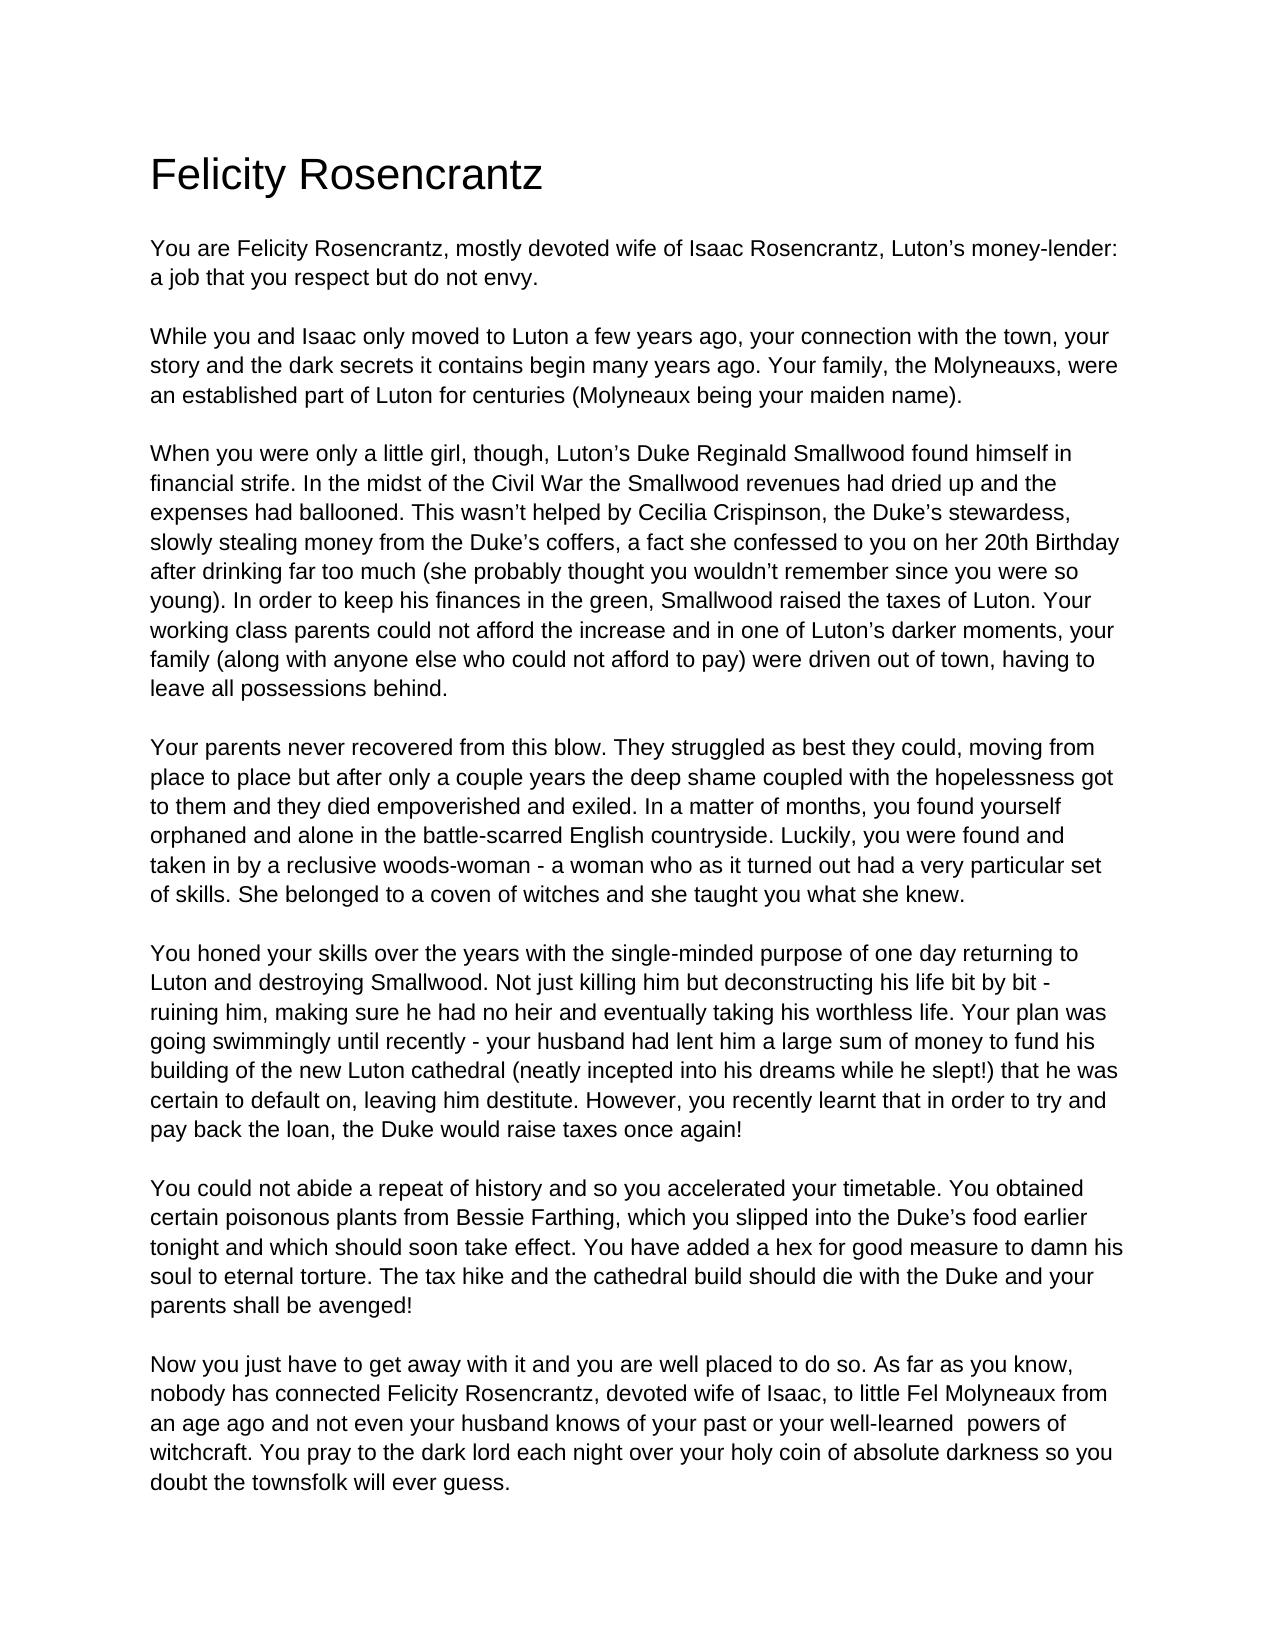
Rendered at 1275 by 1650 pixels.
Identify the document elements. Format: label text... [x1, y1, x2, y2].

text When you were only a little girl, though, Luton’s Duke Reginald Smallwood found himself in financial strife. In the midst of the Civil War the Smallwood revenues had dried up and the expenses had ballooned. This wasn’t helped by Cecilia Crispinson, the Duke’s stewardess, slowly stealing money from the Duke’s coffers, a fact she confessed to you on her 20th Birthday after drinking far too much (she probably thought you wouldn’t remember since you were so young). In order to keep his finances in the green, Smallwood raised the taxes of Luton. Your working class parents could not afford the increase and in one of Luton’s darker moments, your family (along with anyone else who could not afford to pay) were driven out of town, having to leave all possessions behind. [150, 441, 1125, 702]
text You could not abide a repeat of history and so you accelerated your timetable. You obtained certain poisonous plants from Bessie Farthing, which you slipped into the Duke’s food earlier tonight and which should soon take effect. You have added a hex for good measure to damn his soul to eternal torture. The tax hike and the cathedral build should die with the Duke and your parents shall be avenged! [150, 1176, 1125, 1319]
text Your parents never recovered from this blow. They struggled as best they could, moving from place to place but after only a couple years the deep shame coupled with the hopelessness got to them and they died empoverished and exiled. In a matter of months, you found yourself orphaned and alone in the battle-scarred English countryside. Luckily, you were found and taken in by a reclusive woods-woman - a woman who as it turned out had a very particular set of skills. She belonged to a coven of witches and she taught you what she knew. [150, 735, 1125, 907]
text While you and Isaac only moved to Luton a few years ago, your connection with the town, your story and the dark secrets it contains begin many years ago. Your family, the Molyneauxs, were an established part of Luton for centuries (Molyneaux being your maiden name). [150, 324, 1125, 408]
text You honed your skills over the years with the single-minded purpose of one day returning to Luton and destroying Smallwood. Not just killing him but deconstructing his life bit by bit - ruining him, making sure he had no heir and eventually taking his worthless life. Your plan was going swimmingly until recently - your husband had lent him a large sum of money to fund his building of the new Luton cathedral (neatly incepted into his dreams while he slept!) that he was certain to default on, leaving him destitute. However, you recently learnt that in order to try and pay back the loan, the Duke would raise taxes once again! [150, 941, 1125, 1142]
text Now you just have to get away with it and you are well placed to do so. As far as you know, nobody has connected Felicity Rosencrantz, devoted wife of Isaac, to little Fel Molyneaux from an age ago and not even your husband knows of your past or your well-learned powers of witchcraft. You pray to the dark lord each night over your holy coin of absolute darkness so you doubt the townsfolk will ever guess. [150, 1352, 1125, 1495]
text You are Felicity Rosencrantz, mostly devoted wife of Isaac Rosencrantz, Luton’s money-lender: a job that you respect but do not envy. [150, 236, 1125, 291]
title Felicity Rosencrantz [150, 150, 1125, 199]
